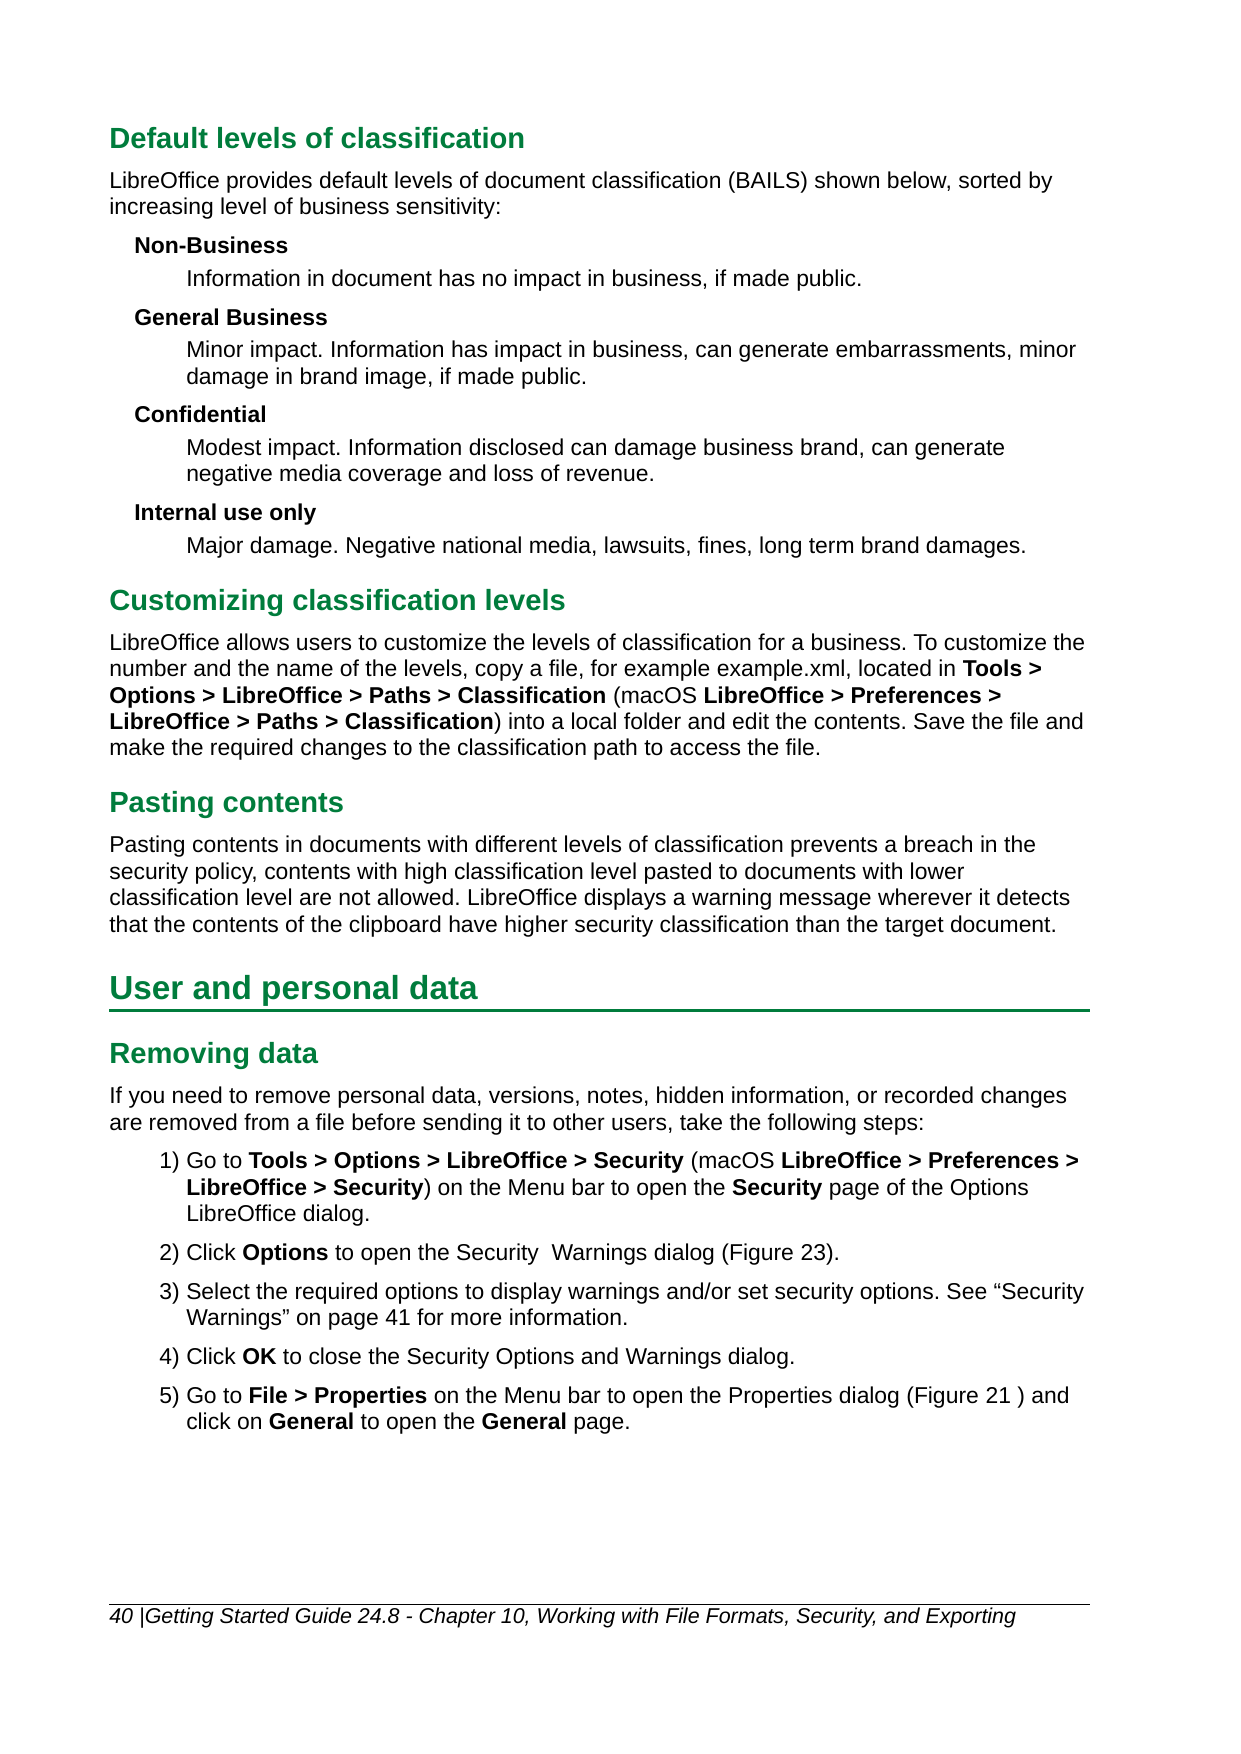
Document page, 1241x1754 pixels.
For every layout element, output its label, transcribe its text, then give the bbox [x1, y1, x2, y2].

list Click OK to close the Security Options and Warnings dialog. [186, 1343, 1090, 1369]
subtitle Customizing classification levels [109, 583, 1090, 617]
text Modest impact. Information disclosed can damage business brand, can generate negative media coverage and loss of revenue. [186, 434, 1090, 487]
text Minor impact. Information has impact in business, can generate embarrassments, minor damage in brand image, if made public. [186, 336, 1090, 389]
text Confidential [134, 401, 1090, 428]
subtitle Removing data [109, 1036, 1090, 1070]
text Information in document has no impact in business, if made public. [186, 265, 1090, 291]
text Major damage. Negative national media, lawsuits, fines, long term brand damages. [186, 532, 1090, 558]
subtitle Default levels of classification [109, 121, 1090, 154]
text Non-Business [134, 232, 1090, 258]
list LibreOffice provides default levels of document classification (BAILS) shown below, sorted by increasing level of business sensitivity: [109, 167, 1090, 220]
list Go to File > Properties on the Menu bar to open the Properties dialog (Figure 21 ) and click on General to open the General page. [186, 1382, 1090, 1435]
list Go to Tools > Options > LibreOffice > Security (macOS LibreOffice > Preferences > LibreOffice > Security) on the Menu bar to open the Security page of the Options LibreOffice dialog. [186, 1147, 1090, 1227]
text Pasting contents in documents with different levels of classification prevents a breach in the security policy, contents with high classification level pasted to documents with lower classification level are not allowed. LibreOffice displays a warning message wherever it detects that the contents of the clipboard have higher security classification than the target document. [109, 831, 1090, 937]
text General Business [134, 304, 1090, 330]
subtitle User and personal data [109, 968, 1090, 1009]
text Internal use only [134, 499, 1090, 526]
list Select the required options to display warnings and/or set security options. See “Security Warnings” on page 41 for more information. [186, 1278, 1090, 1331]
subtitle Pasting contents [109, 786, 1090, 819]
list Click Options to open the Security Warnings dialog (Figure 23). [186, 1239, 1090, 1265]
text LibreOffice allows users to customize the levels of classification for a business. To customize the number and the name of the levels, copy a file, for example example.xml, located in Tools > Options > LibreOffice > Paths > Classification (macOS LibreOffice > Preferences > LibreOffice > Paths > Classification) into a local folder and edit the contents. Save the file and make the required changes to the classification path to access the file. [109, 629, 1090, 761]
list If you need to remove personal data, versions, notes, hidden information, or recorded changes are removed from a file before sending it to other users, take the following steps: [109, 1082, 1090, 1135]
